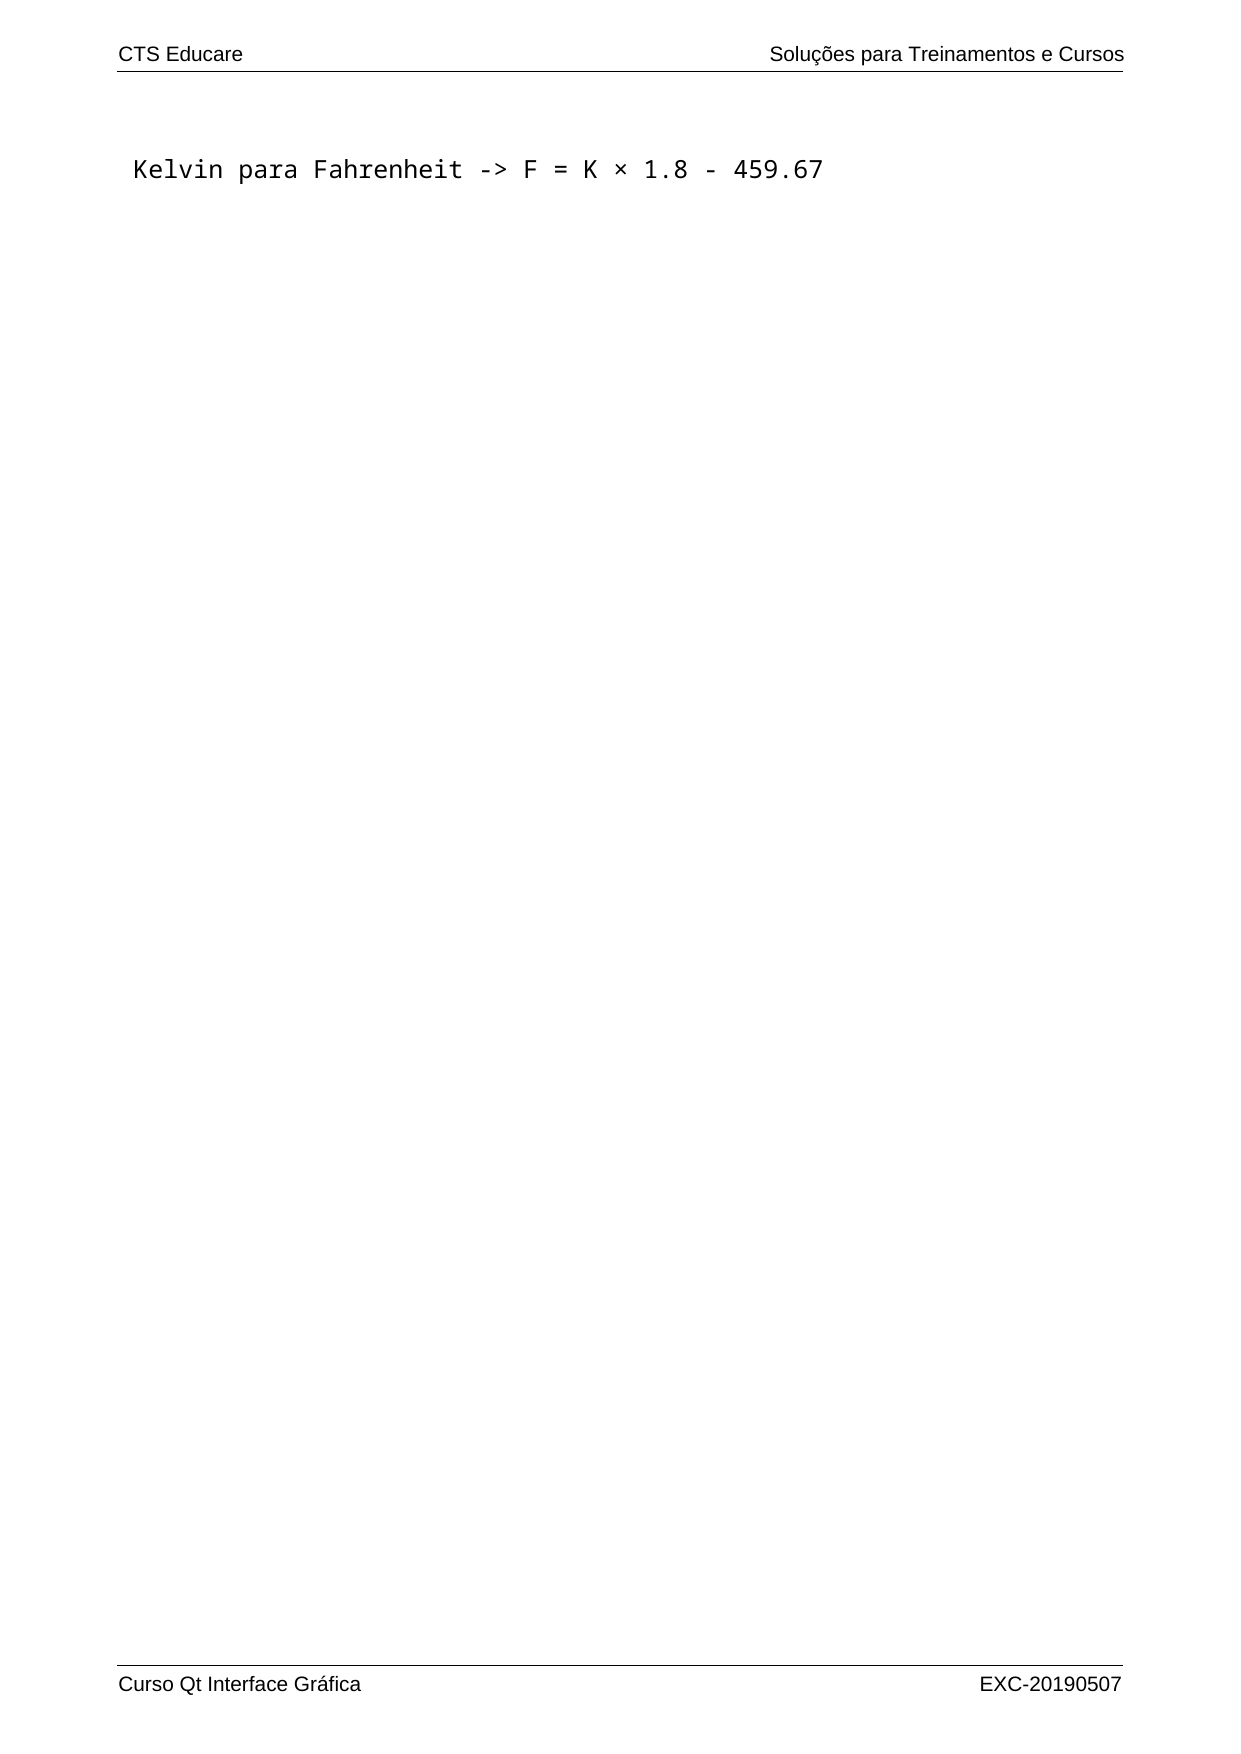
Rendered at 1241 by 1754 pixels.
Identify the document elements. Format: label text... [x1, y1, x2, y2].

text Kelvin para Fahrenheit -> F = K × 1.8 - 459.67 [118, 152, 1122, 186]
